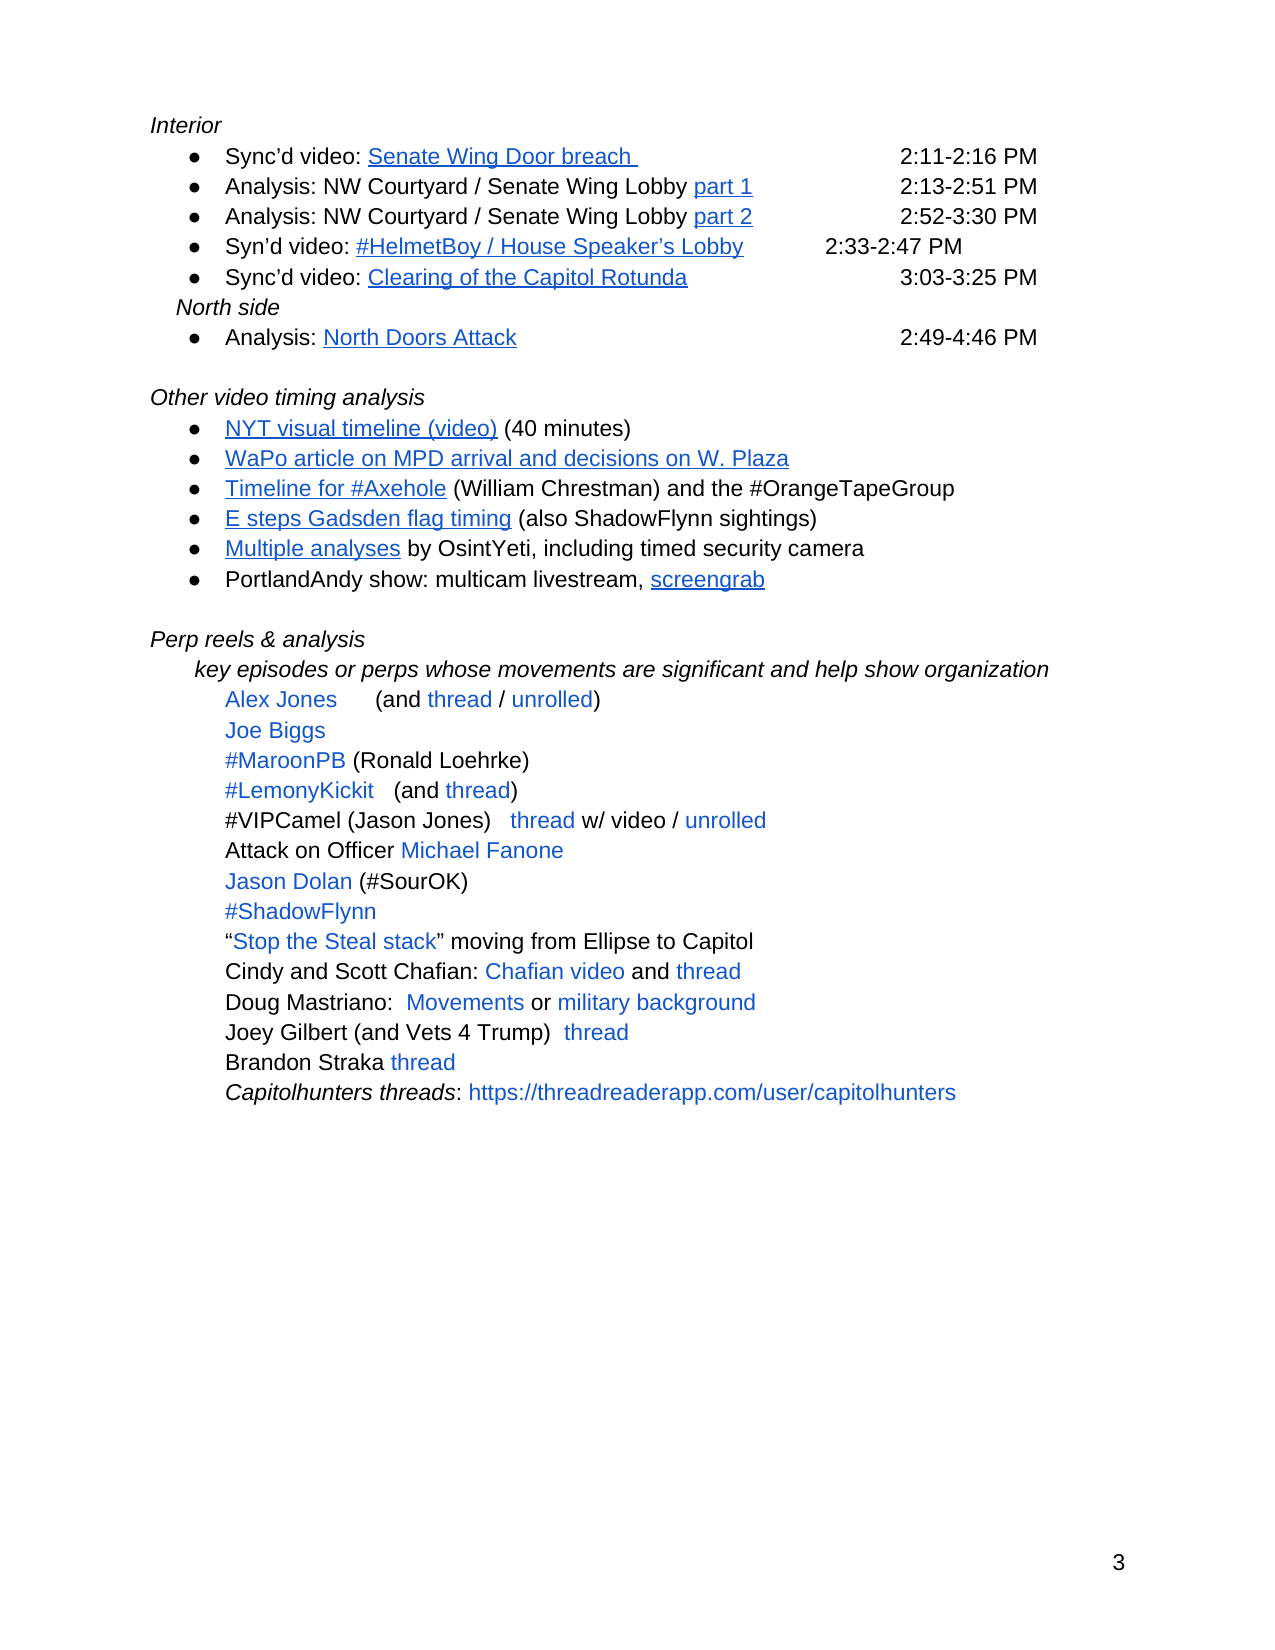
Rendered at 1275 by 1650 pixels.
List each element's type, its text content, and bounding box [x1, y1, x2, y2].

text Doug Mastriano: Movements or military background [150, 988, 1125, 1015]
text Brandon Straka thread [150, 1049, 1125, 1075]
text #LemonyKickit (and thread) [150, 777, 1125, 803]
text #VIPCamel (Jason Jones) thread w/ video / unrolled [150, 807, 1125, 834]
list Analysis: NW Courtyard / Senate Wing Lobby part 2 2:52-3:30 PM [187, 203, 1125, 229]
list Multiple analyses by OsintYeti, including timed security camera [187, 535, 1125, 562]
list Syn’d video: #HelmetBoy / House Speaker’s Lobby 2:33-2:47 PM [187, 233, 1125, 260]
text #ShadowFlynn [150, 898, 1125, 924]
list Timeline for #Axehole (William Chrestman) and the #OrangeTapeGroup [187, 475, 1125, 501]
list E steps Gadsden flag timing (also ShadowFlynn sightings) [187, 505, 1125, 532]
list PortlandAndy show: multicam livestream, screengrab [187, 566, 1125, 592]
text Joey Gilbert (and Vets 4 Trump) thread [150, 1019, 1125, 1045]
text North side [150, 294, 1125, 320]
text Perp reels & analysis [150, 626, 1125, 652]
list Analysis: NW Courtyard / Senate Wing Lobby part 1 2:13-2:51 PM [187, 173, 1125, 199]
text Attack on Officer Michael Fanone [150, 837, 1125, 864]
text Cindy and Scott Chafian: Chafian video and thread [150, 958, 1125, 985]
text Joe Biggs [150, 717, 1125, 743]
text #MaroonPB (Ronald Loehrke) [150, 747, 1125, 773]
text key episodes or perps whose movements are significant and help show organization [150, 656, 1125, 683]
text “Stop the Steal stack” moving from Ellipse to Capitol [150, 928, 1125, 954]
list WaPo article on MPD arrival and decisions on W. Plaza [187, 445, 1125, 471]
list NYT visual timeline (video) (40 minutes) [187, 414, 1125, 441]
list Analysis: North Doors Attack 2:49-4:46 PM [187, 324, 1125, 350]
text Capitolhunters threads: https://threadreaderapp.com/user/capitolhunters [150, 1079, 1125, 1106]
text Jason Dolan (#SourOK) [150, 868, 1125, 894]
text Alex Jones (and thread / unrolled) [150, 686, 1125, 713]
list Sync’d video: Clearing of the Capitol Rotunda 3:03-3:25 PM [187, 263, 1125, 290]
text Other video timing analysis [150, 384, 1125, 411]
list Sync’d video: Senate Wing Door breach 2:11-2:16 PM [187, 143, 1125, 169]
text Interior [150, 112, 1125, 139]
